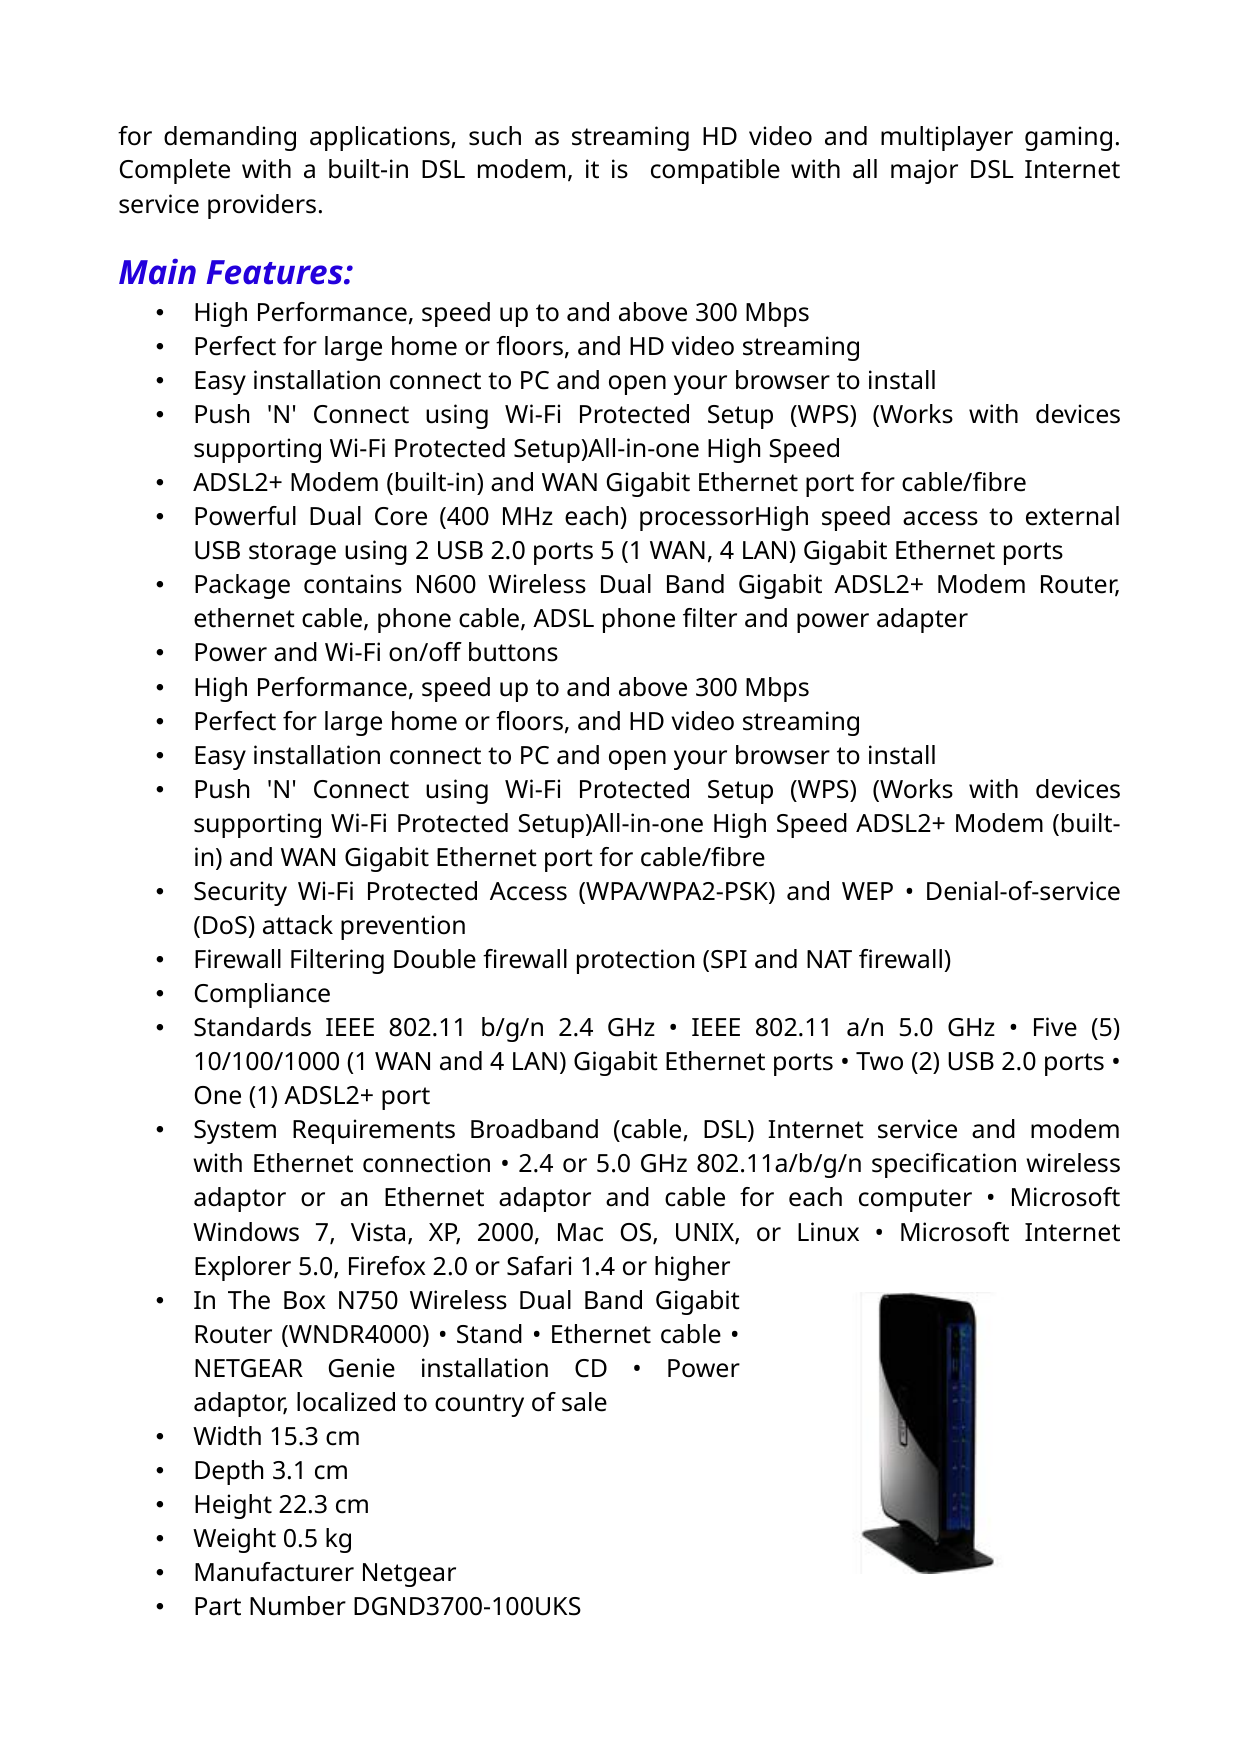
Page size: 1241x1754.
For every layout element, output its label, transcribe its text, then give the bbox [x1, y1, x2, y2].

list Height 22.3 cm [156, 1487, 740, 1521]
list Push 'N' Connect using Wi-Fi Protected Setup (WPS) (Works with devices supporting Wi-Fi Protected Setup)All-in-one High Speed [156, 397, 1122, 465]
list Security Wi-Fi Protected Access (WPA/WPA2-PSK) and WEP • Denial-of-service (DoS) attack prevention [156, 873, 1122, 942]
list Standards IEEE 802.11 b/g/n 2.4 GHz • IEEE 802.11 a/n 5.0 GHz • Five (5) 10/100/1000 (1 WAN and 4 LAN) Gigabit Ethernet ports • Two (2) USB 2.0 ports • One (1) ADSL2+ port [156, 1010, 1122, 1112]
list System Requirements Broadband (cable, DSL) Internet service and modem with Ethernet connection • 2.4 or 5.0 GHz 802.11a/b/g/n specification wireless adaptor or an Ethernet adaptor and cable for each computer • Microsoft Windows 7, Vista, XP, 2000, Mac OS, UNIX, or Linux • Microsoft Internet Explorer 5.0, Firefox 2.0 or Safari 1.4 or higher [156, 1112, 1122, 1282]
list High Performance, speed up to and above 300 Mbps [156, 669, 1122, 703]
text for demanding applications, such as streaming HD video and multiplayer gaming. Complete with a built-in DSL modem, it is compatible with all major DSL Internet service providers. [118, 118, 1122, 220]
list Power and Wi-Fi on/off buttons [156, 635, 1122, 669]
list Part Number DGND3700-100UKS [156, 1589, 1122, 1623]
picture [740, 1292, 1116, 1574]
list Firewall Filtering Double firewall protection (SPI and NAT firewall) [156, 942, 1122, 976]
list Width 15.3 cm [156, 1418, 740, 1453]
list Weight 0.5 kg [156, 1521, 740, 1555]
subtitle Main Features: [118, 249, 1122, 294]
list Push 'N' Connect using Wi-Fi Protected Setup (WPS) (Works with devices supporting Wi-Fi Protected Setup)All-in-one High Speed ADSL2+ Modem (built-in) and WAN Gigabit Ethernet port for cable/fibre [156, 771, 1122, 873]
list Perfect for large home or floors, and HD video streaming [156, 328, 1122, 363]
list Perfect for large home or floors, and HD video streaming [156, 703, 1122, 737]
list Depth 3.1 cm [156, 1453, 740, 1487]
list Package contains N600 Wireless Dual Band Gigabit ADSL2+ Modem Router, ethernet cable, phone cable, ADSL phone filter and power adapter [156, 567, 1122, 635]
list High Performance, speed up to and above 300 Mbps [156, 294, 1122, 328]
list ADSL2+ Modem (built-in) and WAN Gigabit Ethernet port for cable/fibre [156, 465, 1122, 499]
list Powerful Dual Core (400 MHz each) processorHigh speed access to external USB storage using 2 USB 2.0 ports 5 (1 WAN, 4 LAN) Gigabit Ethernet ports [156, 499, 1122, 567]
list Manufacturer Netgear [156, 1555, 1122, 1589]
list Easy installation connect to PC and open your browser to install [156, 363, 1122, 397]
list Easy installation connect to PC and open your browser to install [156, 737, 1122, 771]
list In The Box N750 Wireless Dual Band Gigabit Router (WNDR4000) • Stand • Ethernet cable • NETGEAR Genie installation CD • Power adaptor, localized to country of sale [156, 1282, 1122, 1418]
list Compliance [156, 976, 1122, 1010]
